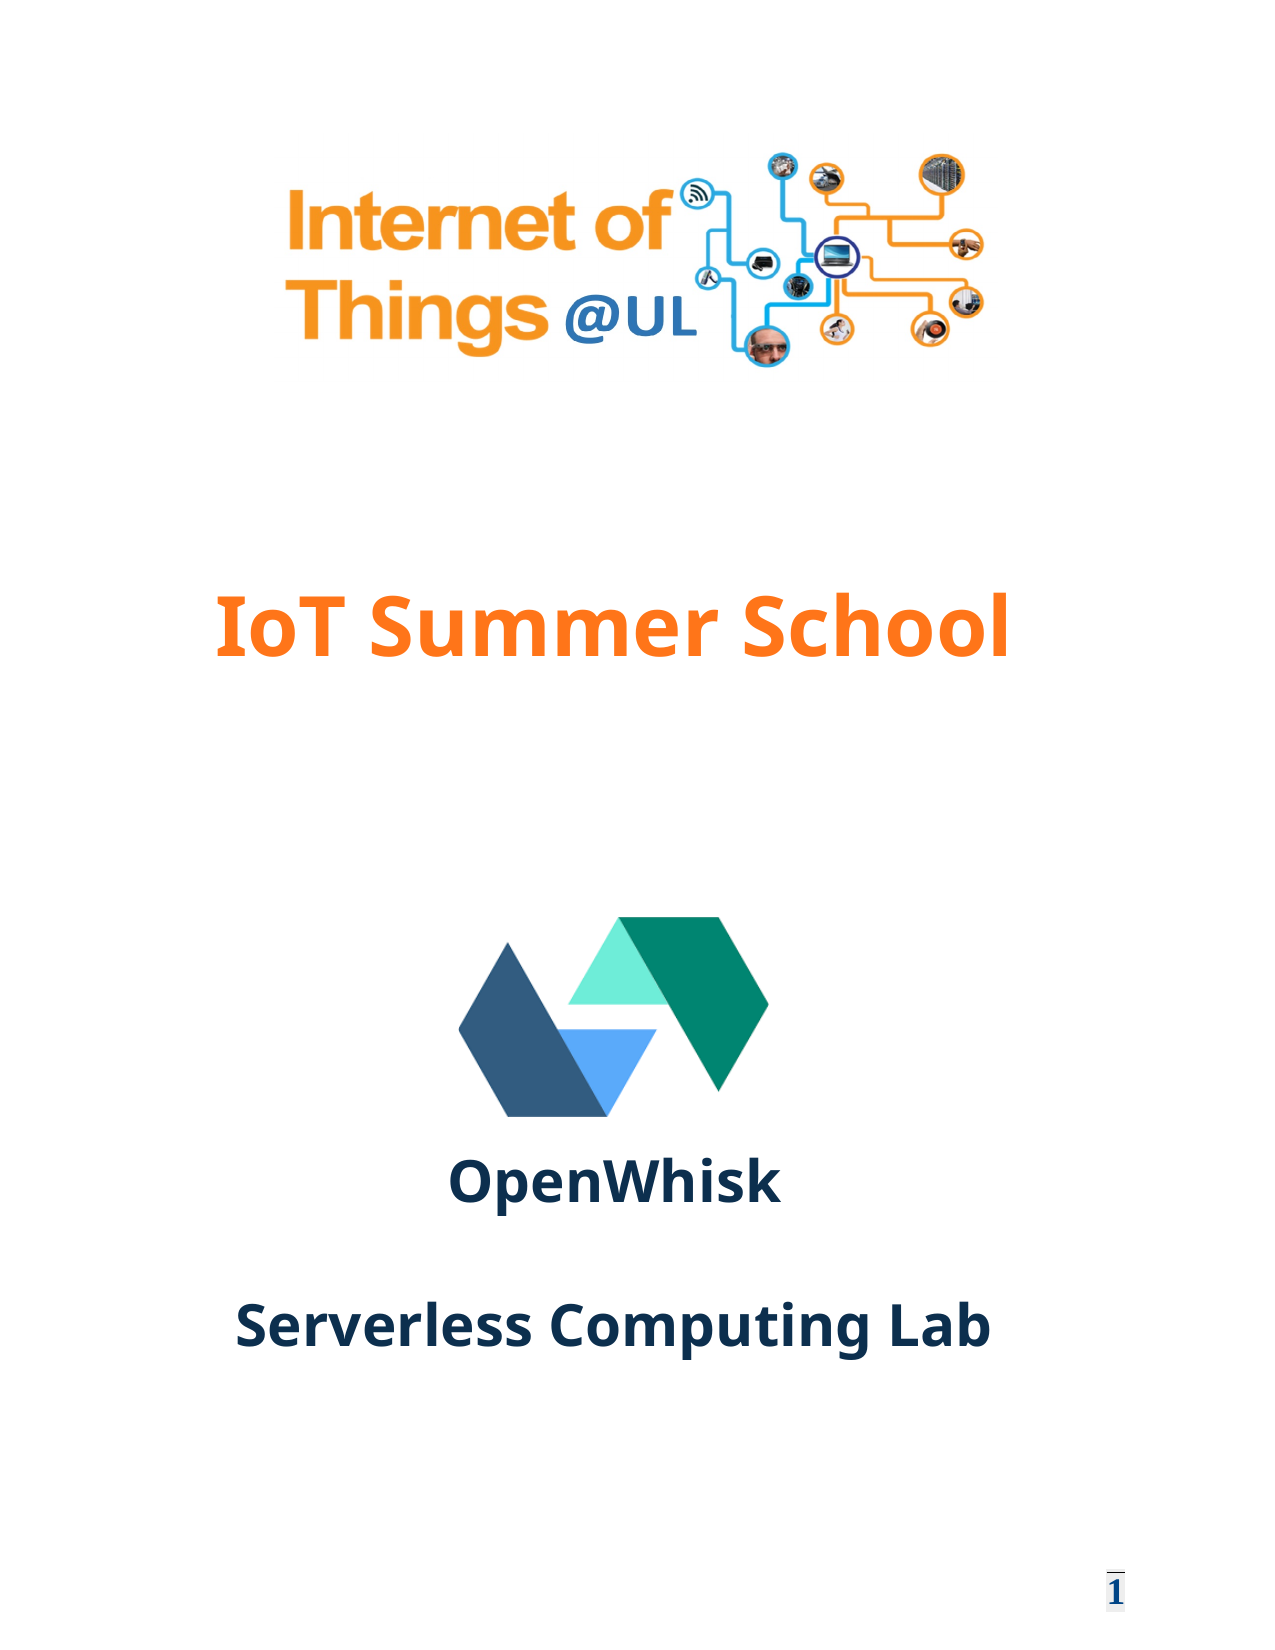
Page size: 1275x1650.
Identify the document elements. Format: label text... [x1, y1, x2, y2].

title OpenWhisk [103, 1140, 1125, 1219]
picture [274, 133, 999, 382]
title IoT Summer School [103, 568, 1125, 681]
title Serverless Computing Lab [103, 1284, 1125, 1363]
picture [458, 917, 769, 1117]
